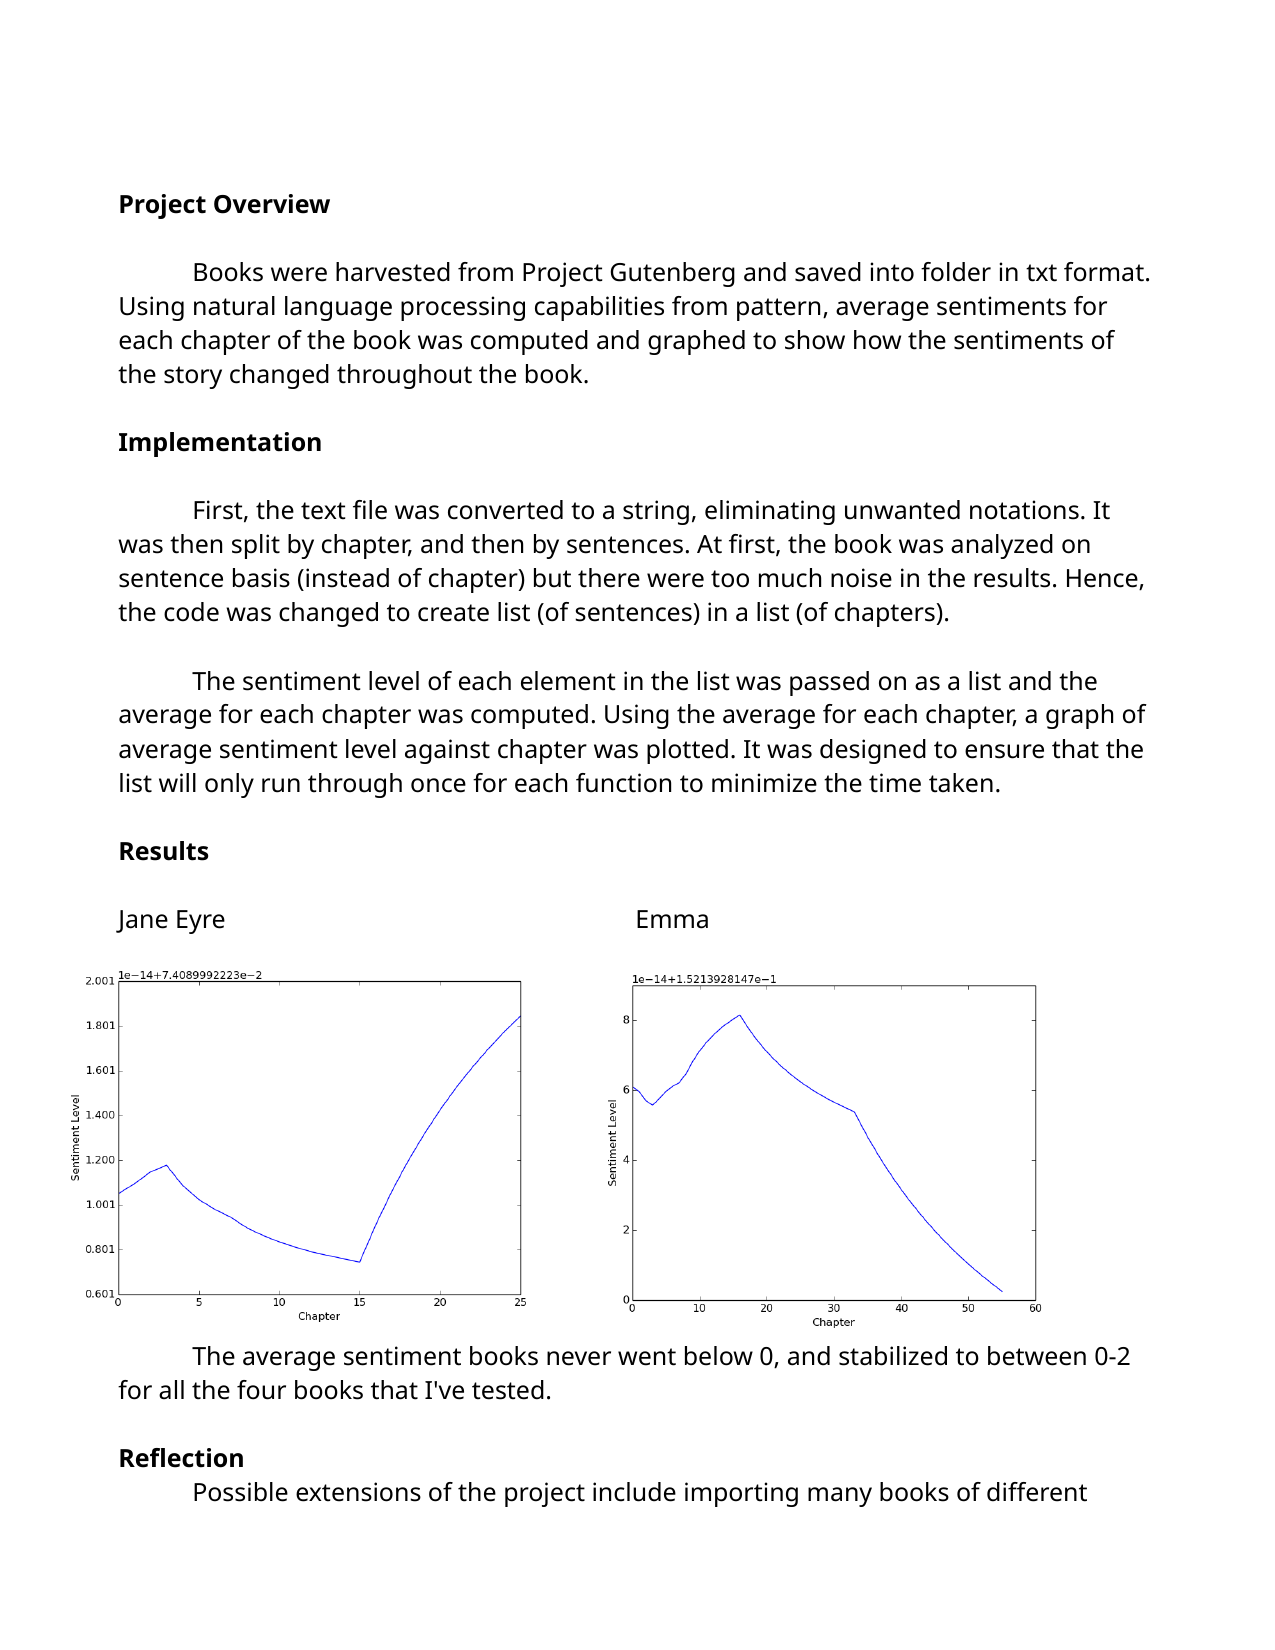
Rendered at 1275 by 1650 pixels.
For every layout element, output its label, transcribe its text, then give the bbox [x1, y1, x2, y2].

text First, the text file was converted to a string, eliminating unwanted notations. It was then split by chapter, and then by sentences. At first, the book was analyzed on sentence basis (instead of chapter) but there were too much noise in the results. Hence, the code was changed to create list (of sentences) in a list (of chapters). [118, 493, 1157, 629]
text Project Overview [118, 186, 1157, 220]
text Jane Eyre Emma [118, 902, 1157, 936]
text Results [118, 833, 1157, 867]
text Reflection [118, 1440, 1157, 1474]
text Implementation [118, 425, 1157, 459]
text The average sentiment books never went below 0, and stabilized to between 0-2 for all the four books that I've tested. [118, 936, 1157, 1406]
text The sentiment level of each element in the list was passed on as a list and the average for each chapter was computed. Using the average for each chapter, a graph of average sentiment level against chapter was plotted. It was designed to ensure that the list will only run through once for each function to minimize the time taken. [118, 663, 1157, 799]
picture [53, 942, 1087, 1339]
text Possible extensions of the project include importing many books of different [118, 1474, 1157, 1508]
text Books were harvested from Project Gutenberg and saved into folder in txt format. Using natural language processing capabilities from pattern, average sentiments for each chapter of the book was computed and graphed to show how the sentiments of the story changed throughout the book. [118, 254, 1157, 391]
